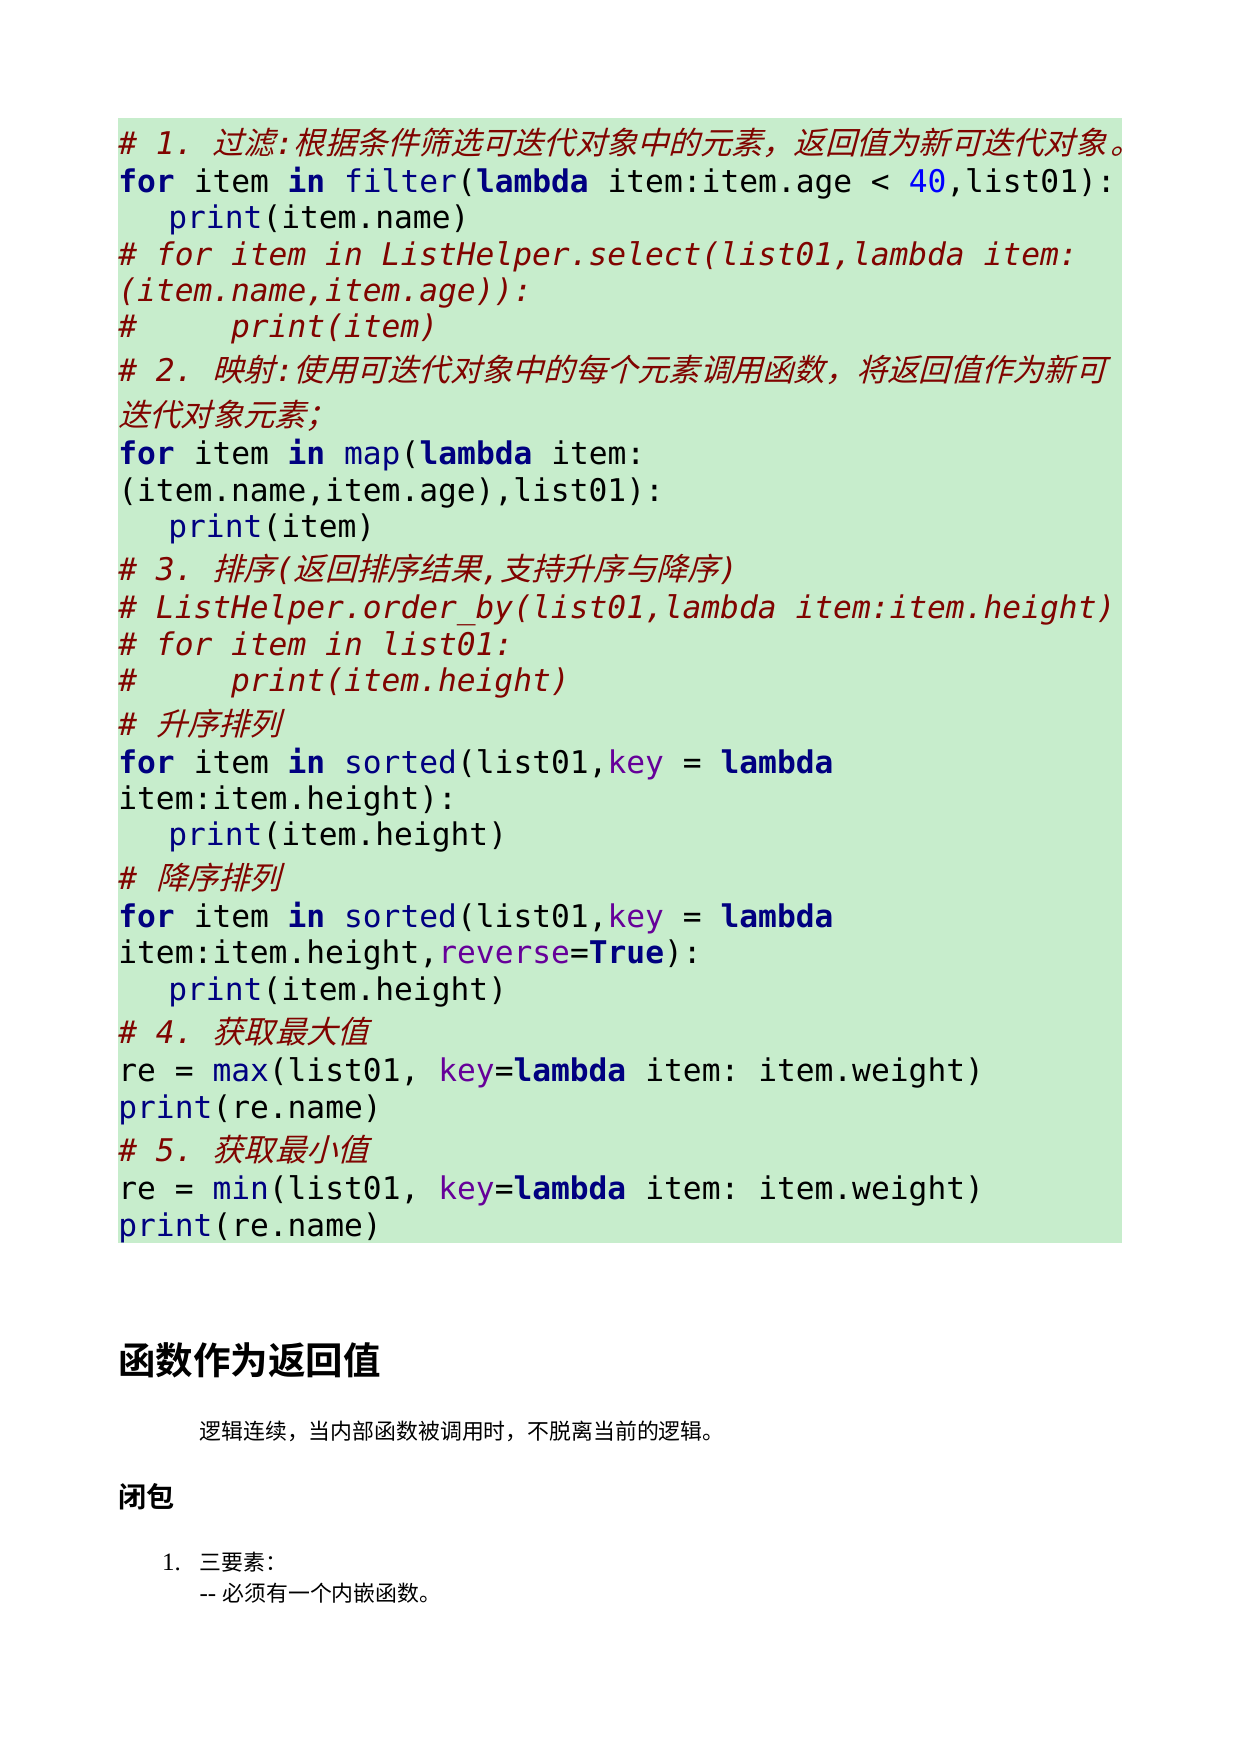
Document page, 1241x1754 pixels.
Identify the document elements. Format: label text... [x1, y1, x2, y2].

list 逻辑连续，当内部函数被调用时，不脱离当前的逻辑。 [199, 1414, 1122, 1446]
text for item in sorted(list01,key = lambda item:item.height,reverse=True): [118, 898, 1122, 971]
text # ListHelper.order_by(list01,lambda item:item.height) [118, 590, 1122, 626]
text # 降序排列 [118, 853, 1122, 898]
text print(item.height) [118, 817, 1122, 853]
text for item in map(lambda item:(item.name,item.age),list01): [118, 436, 1122, 508]
text # print(item.height) [118, 662, 1122, 699]
text # 升序排列 [118, 699, 1122, 744]
text # 3. 排序(返回排序结果,支持升序与降序) [118, 544, 1122, 590]
text # for item in list01: [118, 626, 1122, 662]
text # 1. 过滤:根据条件筛选可迭代对象中的元素，返回值为新可迭代对象。 [118, 118, 1122, 163]
list -- 必须有一个内嵌函数。 [199, 1576, 1122, 1608]
text for item in sorted(list01,key = lambda item:item.height): [118, 744, 1122, 817]
text print(item.name) [118, 200, 1122, 236]
text print(item) [118, 508, 1122, 544]
text # for item in ListHelper.select(list01,lambda item:(item.name,item.age)): [118, 236, 1122, 309]
list 三要素： [162, 1545, 1122, 1576]
text print(item.height) [118, 971, 1122, 1007]
text # 4. 获取最大值 [118, 1007, 1122, 1053]
text print(re.name) [118, 1089, 1122, 1125]
text re = min(list01, key=lambda item: item.weight) [118, 1171, 1122, 1207]
text # 5. 获取最小值 [118, 1125, 1122, 1171]
text # 2. 映射:使用可迭代对象中的每个元素调用函数，将返回值作为新可迭代对象元素； [118, 345, 1122, 436]
subtitle 闭包 [118, 1475, 1122, 1516]
subtitle 函数作为返回值 [118, 1331, 1122, 1385]
text re = max(list01, key=lambda item: item.weight) [118, 1053, 1122, 1089]
text for item in filter(lambda item:item.age < 40,list01): [118, 163, 1122, 200]
text # print(item) [118, 309, 1122, 345]
text print(re.name) [118, 1207, 1122, 1243]
